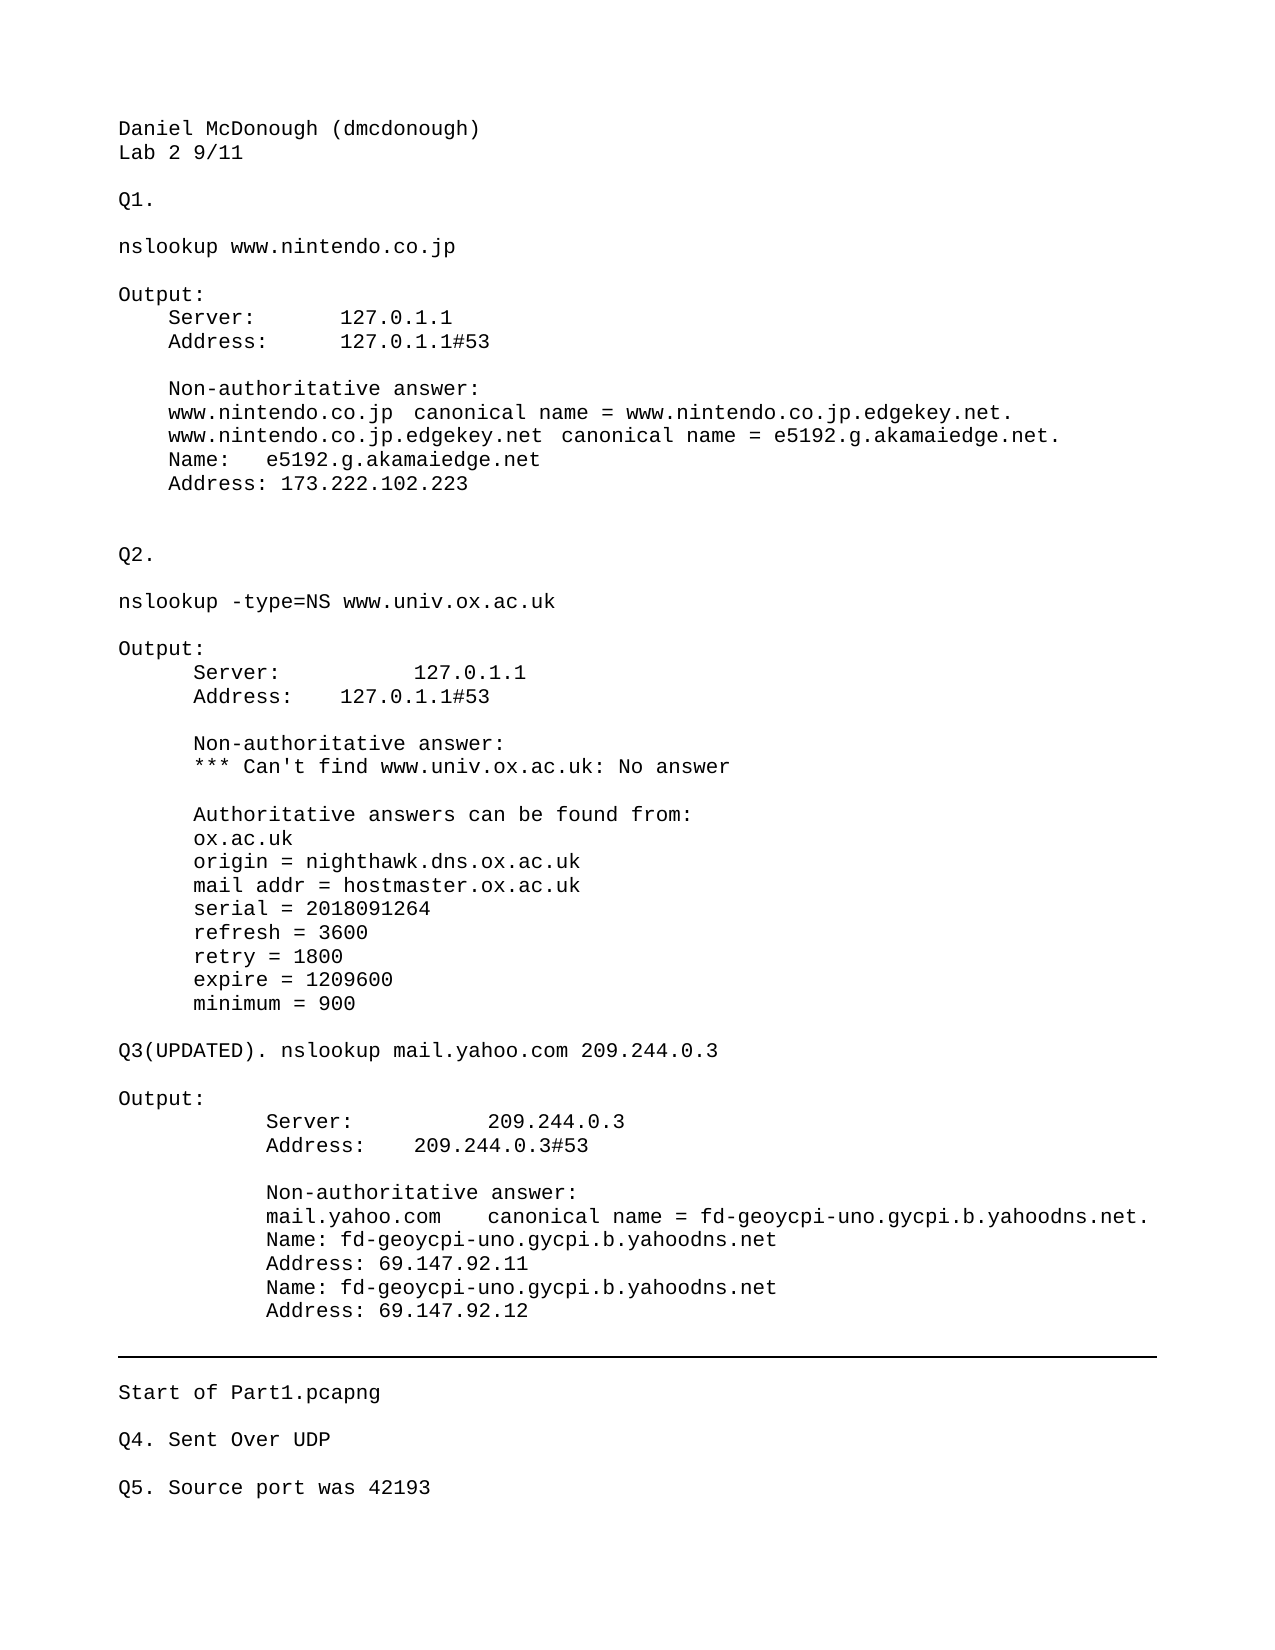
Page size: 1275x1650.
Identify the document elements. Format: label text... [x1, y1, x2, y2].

text *** Can't find www.univ.ox.ac.uk: No answer [118, 757, 1157, 780]
text Output: [118, 638, 1157, 662]
text mail.yahoo.com canonical name = fd-geoycpi-uno.gycpi.b.yahoodns.net. [118, 1206, 1157, 1229]
text Server: 127.0.1.1 [118, 662, 1157, 686]
text Start of Part1.pcapng [118, 1382, 1157, 1406]
text Server: 209.244.0.3 [118, 1111, 1157, 1135]
text nslookup -type=NS www.univ.ox.ac.uk [118, 591, 1157, 615]
text www.nintendo.co.jp canonical name = www.nintendo.co.jp.edgekey.net. [118, 402, 1157, 426]
text origin = nighthawk.dns.ox.ac.uk [118, 851, 1157, 875]
text Authoritative answers can be found from: [118, 804, 1157, 827]
text Name: fd-geoycpi-uno.gycpi.b.yahoodns.net [118, 1229, 1157, 1253]
text mail addr = hostmaster.ox.ac.uk [118, 875, 1157, 898]
text Non-authoritative answer: [118, 1182, 1157, 1206]
text Name: fd-geoycpi-uno.gycpi.b.yahoodns.net [118, 1277, 1157, 1300]
text refresh = 3600 [118, 922, 1157, 946]
text Address: 127.0.1.1#53 [118, 331, 1157, 354]
text Output: [118, 284, 1157, 307]
text Q4. Sent Over UDP [118, 1429, 1157, 1453]
text Address: 209.244.0.3#53 [118, 1135, 1157, 1158]
text serial = 2018091264 [118, 898, 1157, 922]
text Daniel McDonough (dmcdonough) [118, 118, 1157, 142]
text Output: [118, 1088, 1157, 1111]
text Address: 173.222.102.223 [118, 473, 1157, 496]
text Q2. [118, 544, 1157, 567]
text Q1. [118, 189, 1157, 213]
text Address: 69.147.92.12 [118, 1300, 1157, 1324]
text retry = 1800 [118, 946, 1157, 969]
text nslookup www.nintendo.co.jp [118, 236, 1157, 260]
text Non-authoritative answer: [118, 378, 1157, 402]
text Q3(UPDATED). nslookup mail.yahoo.com 209.244.0.3 [118, 1040, 1157, 1064]
text Non-authoritative answer: [118, 733, 1157, 757]
text Q5. Source port was 42193 [118, 1477, 1157, 1500]
text minimum = 900 [118, 993, 1157, 1017]
text www.nintendo.co.jp.edgekey.net canonical name = e5192.g.akamaiedge.net. [118, 426, 1157, 449]
text ox.ac.uk [118, 827, 1157, 851]
text Lab 2 9/11 [118, 142, 1157, 165]
text Name: e5192.g.akamaiedge.net [118, 449, 1157, 473]
text expire = 1209600 [118, 969, 1157, 993]
text Server: 127.0.1.1 [118, 307, 1157, 331]
text Address: 127.0.1.1#53 [118, 686, 1157, 709]
text Address: 69.147.92.11 [118, 1253, 1157, 1277]
